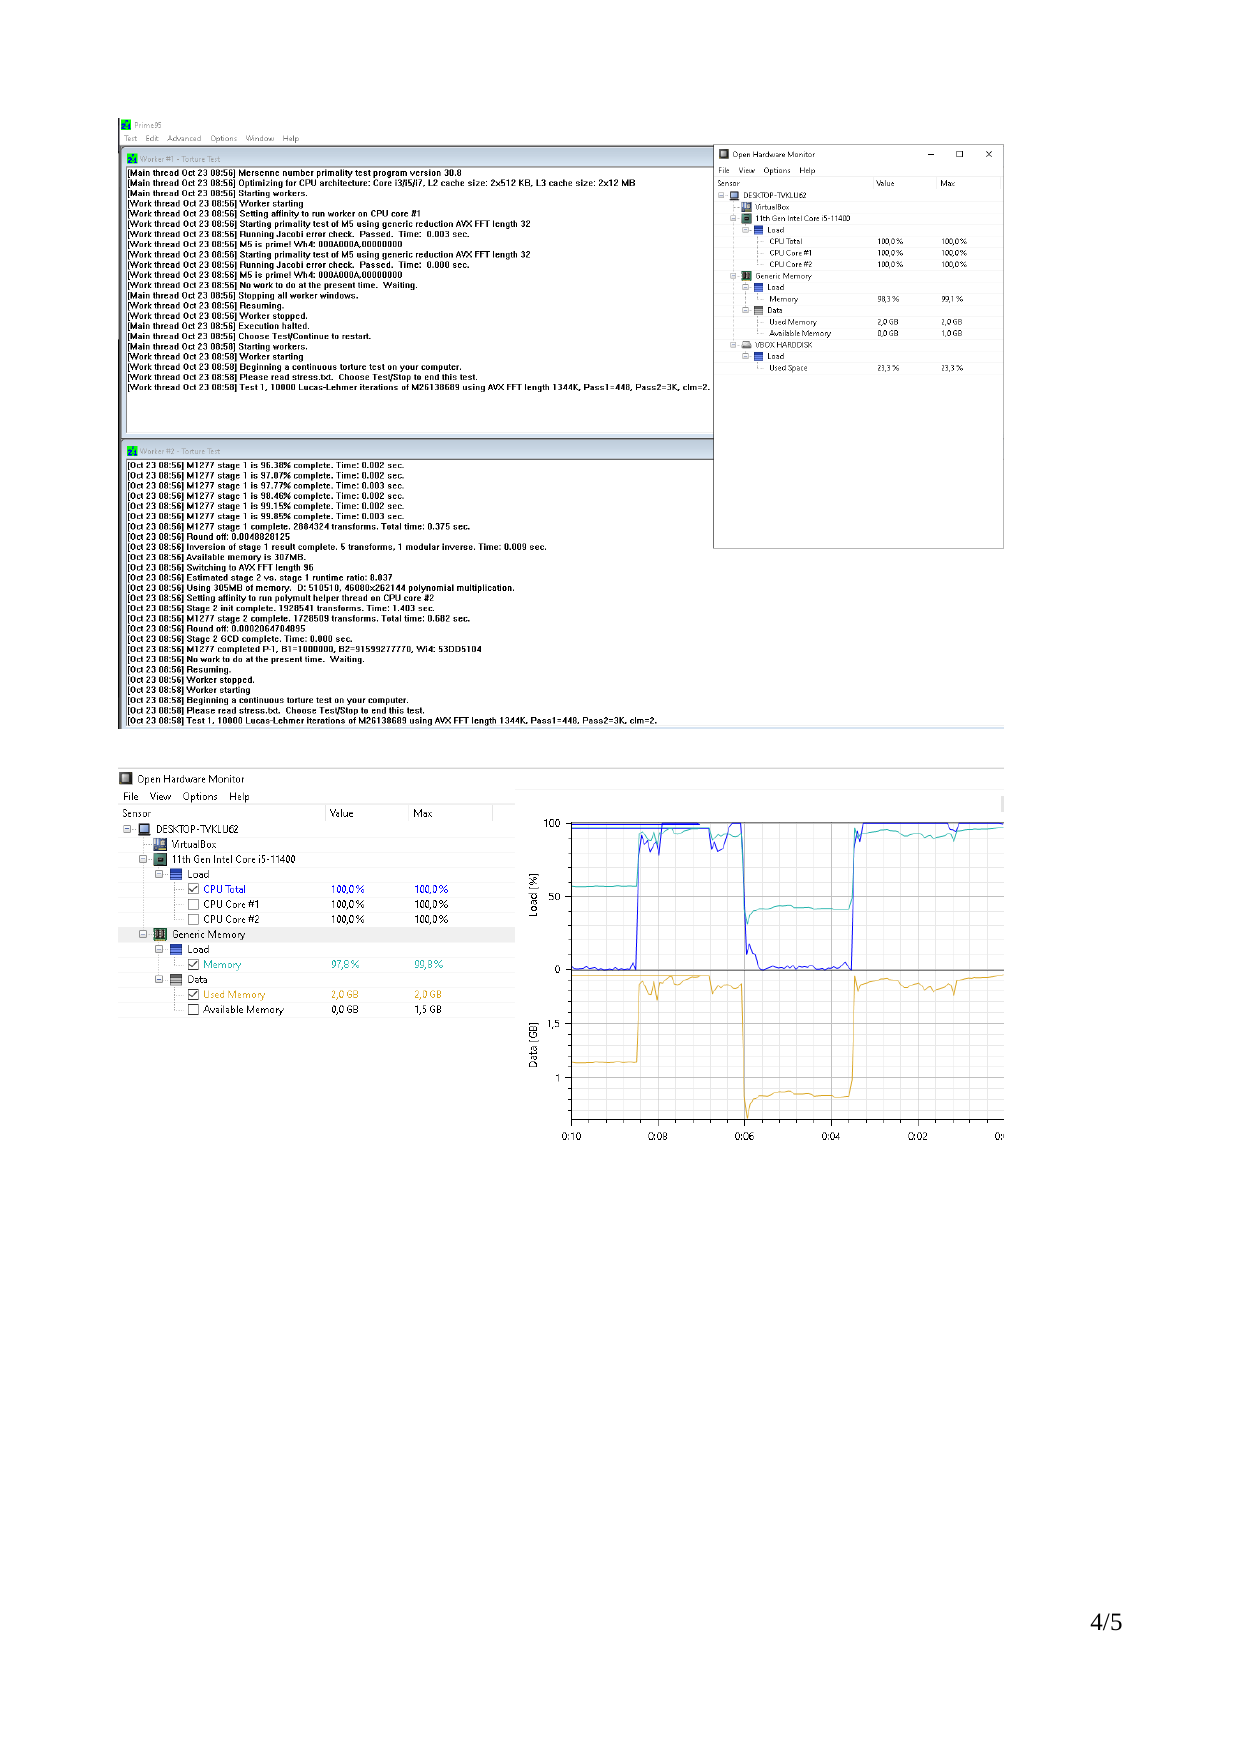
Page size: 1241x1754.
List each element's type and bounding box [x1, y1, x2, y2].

picture [118, 118, 1004, 729]
picture [118, 767, 1004, 1153]
